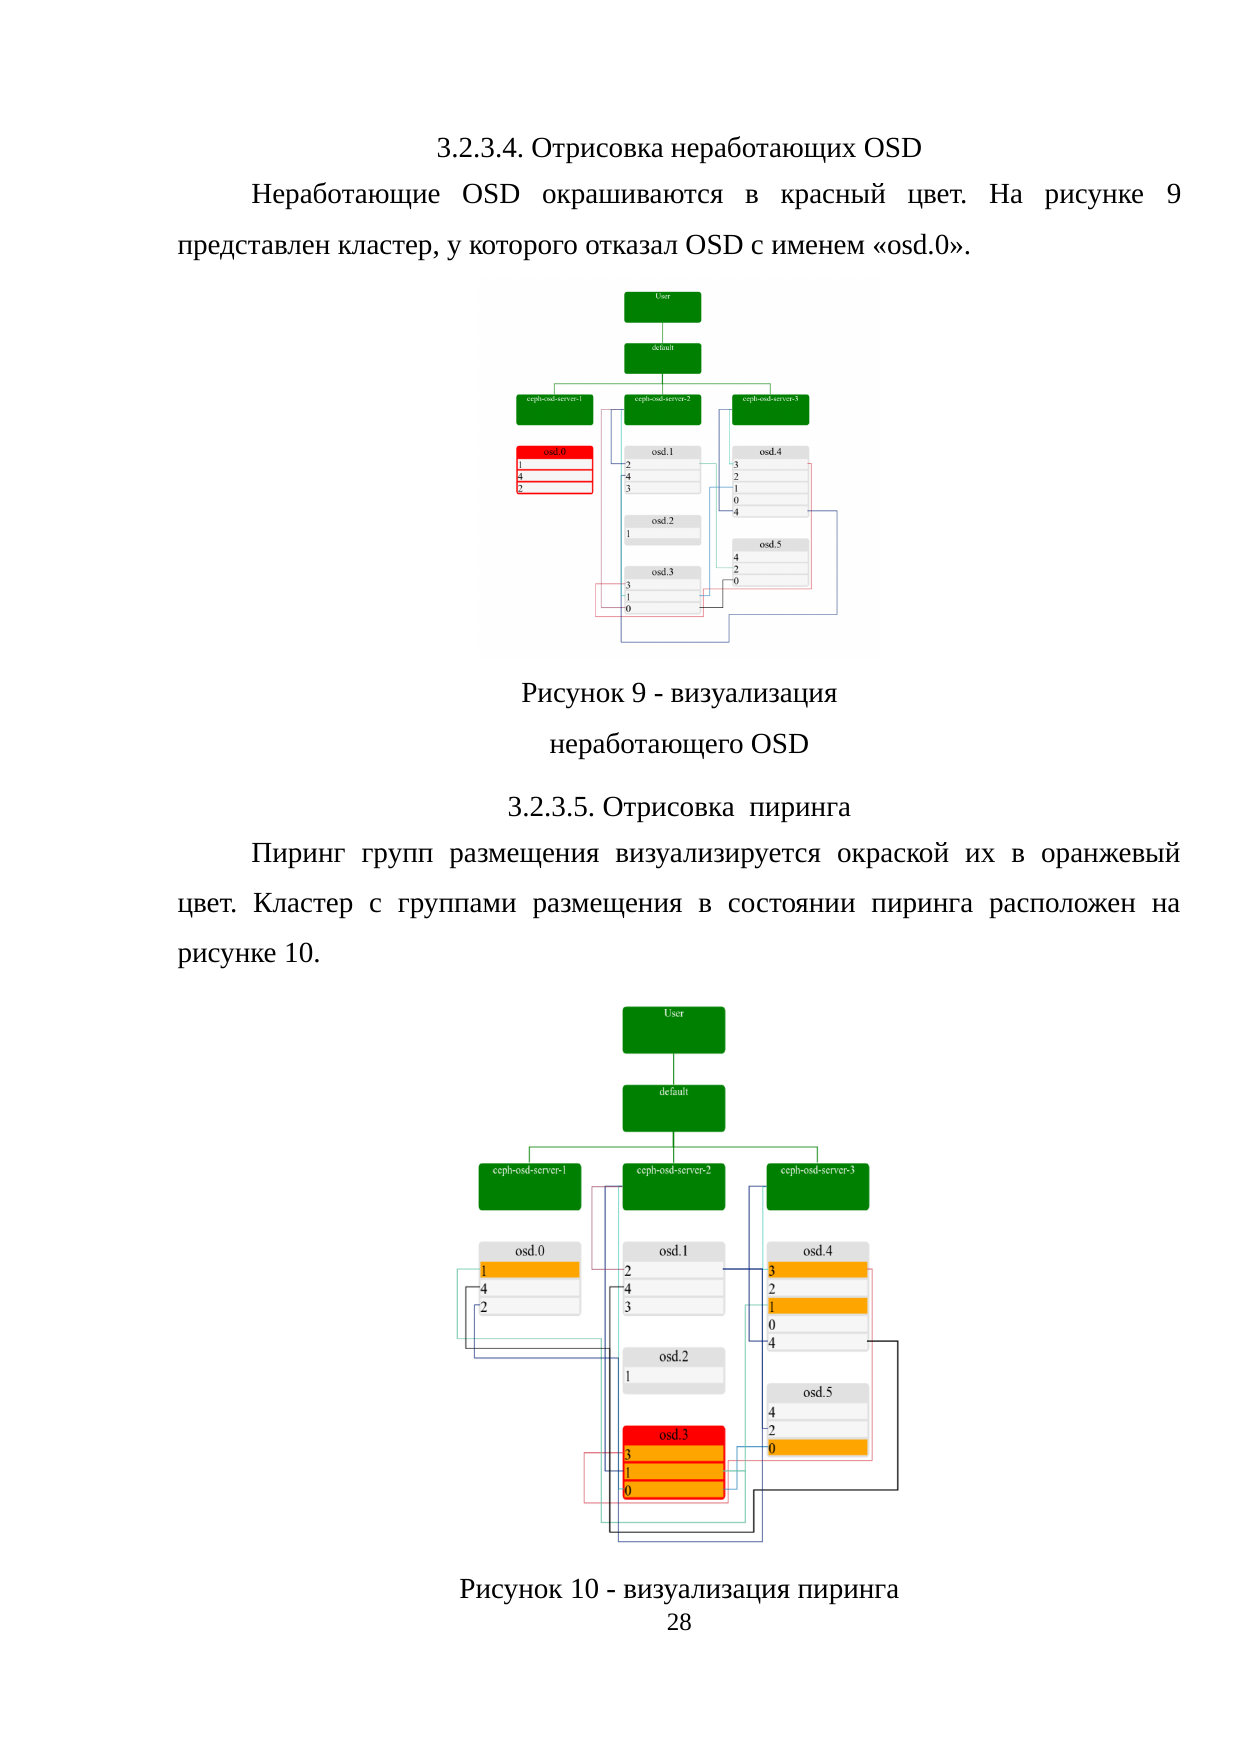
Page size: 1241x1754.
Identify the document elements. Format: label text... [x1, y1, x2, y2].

subtitle Отрисовка неработающих OSD [177, 131, 1181, 164]
subtitle Отрисовка пиринга [177, 789, 1181, 822]
picture [476, 277, 882, 659]
text Рисунок 9 - визуализация неработающего OSD [489, 659, 870, 759]
text Неработающие OSD окрашиваются в красный цвет. На рисунке 9 представлен кластер, у которого отказал OSD с именем «osd.0». [177, 177, 1181, 261]
text Пиринг групп размещения визуализируется окраской их в оранжевый цвет. Кластер с группами размещения в состоянии пиринга расположен на рисунке 10. [177, 835, 1181, 969]
picture [429, 985, 929, 1555]
text Рисунок 10 - визуализация пиринга [441, 1555, 917, 1605]
